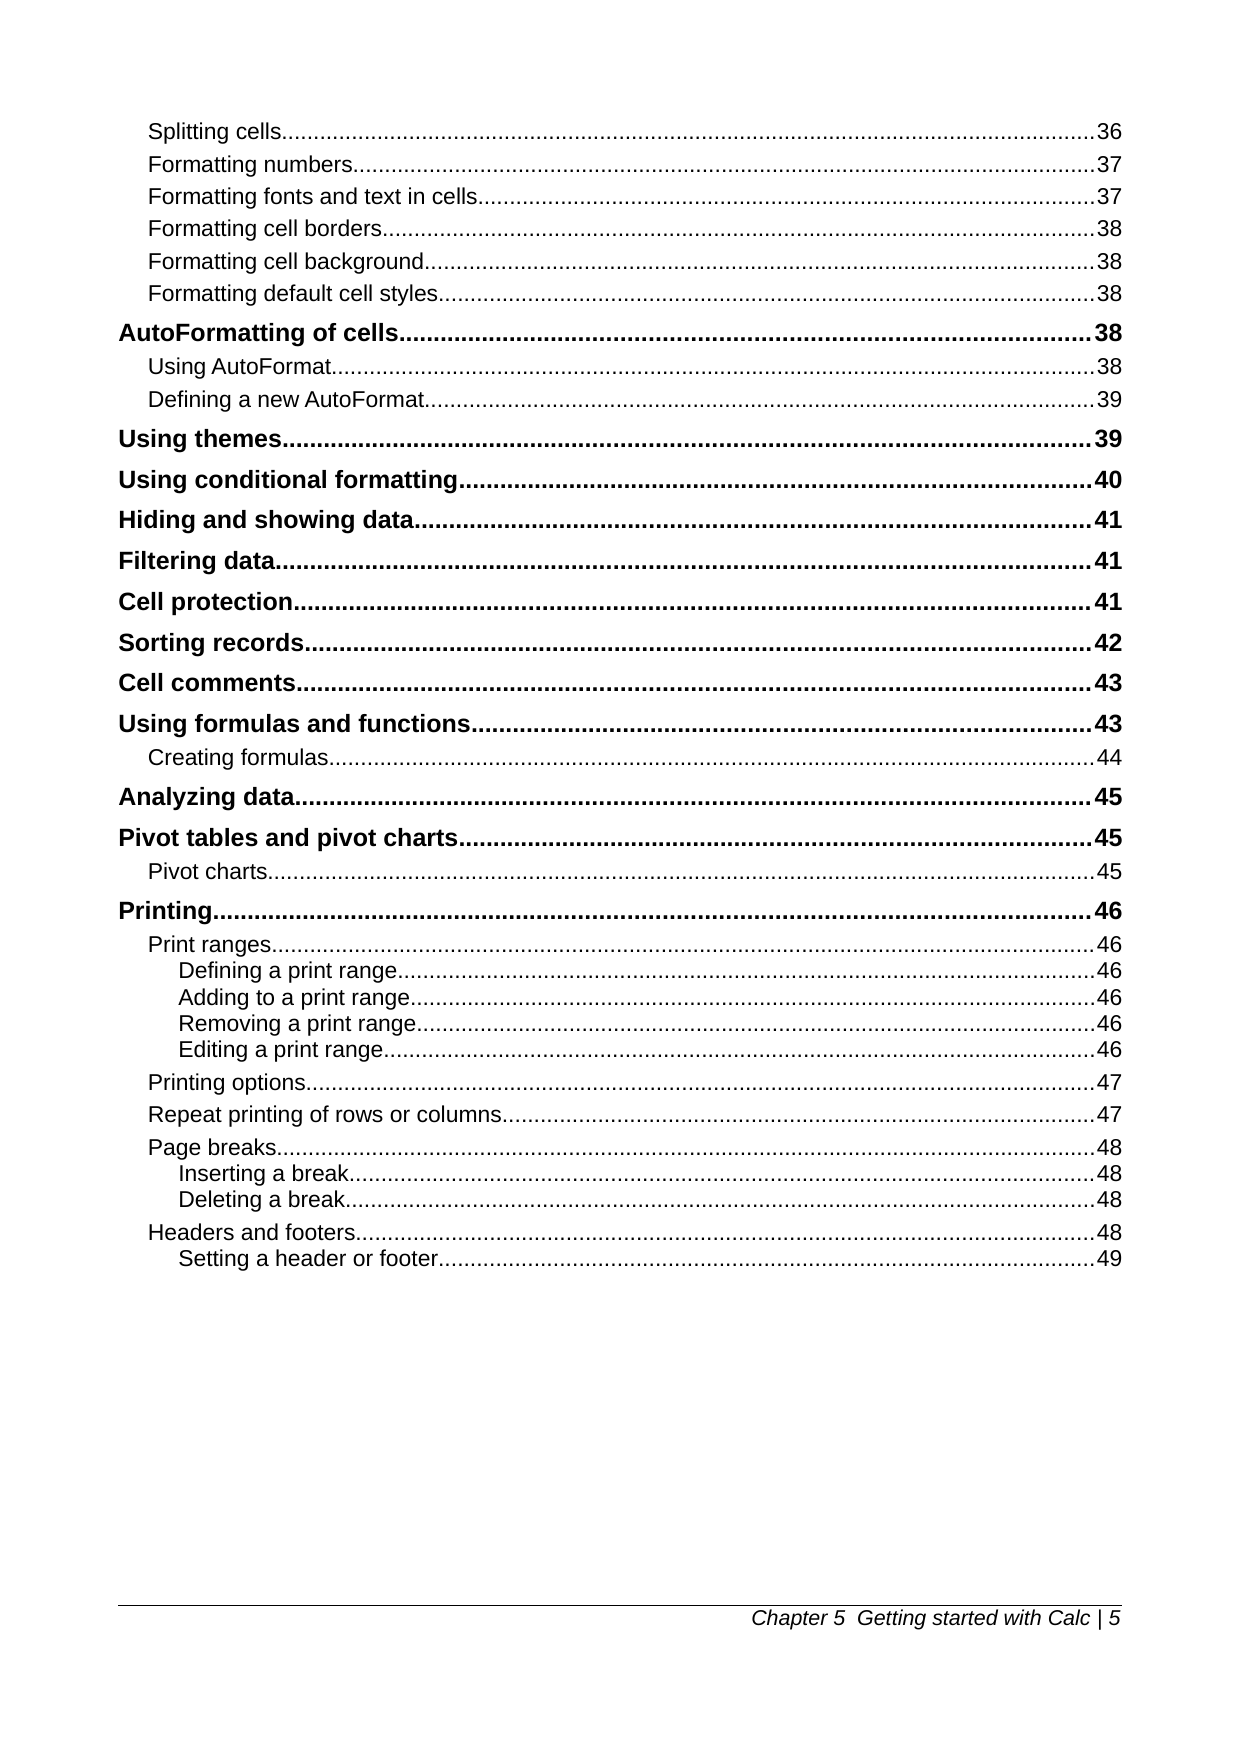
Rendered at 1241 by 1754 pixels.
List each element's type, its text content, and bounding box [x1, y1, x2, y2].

text Defining a new AutoFormat 39 [148, 386, 1122, 412]
text Sorting records 42 [118, 628, 1122, 656]
text Inserting a break 48 [178, 1160, 1122, 1186]
text Pivot charts 45 [148, 858, 1122, 884]
text Splitting cells 36 [148, 118, 1122, 144]
text Formatting cell background 38 [148, 248, 1122, 274]
text Using formulas and functions 43 [118, 709, 1122, 738]
text Using AutoFormat 38 [148, 353, 1122, 379]
text Defining a print range 46 [178, 957, 1122, 983]
text Formatting numbers 37 [148, 151, 1122, 177]
text Formatting fonts and text in cells 37 [148, 183, 1122, 209]
text Filtering data 41 [118, 546, 1122, 575]
text Using conditional formatting 40 [118, 465, 1122, 493]
text Cell protection 41 [118, 587, 1122, 616]
text Formatting cell borders 38 [148, 215, 1122, 242]
text AutoFormatting of cells 38 [118, 318, 1122, 347]
text Adding to a print range 46 [178, 983, 1122, 1010]
text Setting a header or footer 49 [178, 1245, 1122, 1271]
text Hiding and showing data 41 [118, 505, 1122, 534]
text Print ranges 46 [148, 931, 1122, 957]
text Page breaks 48 [148, 1133, 1122, 1160]
text Formatting default cell styles 38 [148, 280, 1122, 306]
text Analyzing data 45 [118, 782, 1122, 811]
text Using themes 39 [118, 424, 1122, 453]
text Printing options 47 [148, 1069, 1122, 1095]
text Pivot tables and pivot charts 45 [118, 823, 1122, 852]
text Removing a print range 46 [178, 1010, 1122, 1036]
text Cell comments 43 [118, 668, 1122, 697]
text Editing a print range 46 [178, 1036, 1122, 1063]
text Repeat printing of rows or columns 47 [148, 1101, 1122, 1127]
text Deleting a break 48 [178, 1186, 1122, 1212]
text Headers and footers 48 [148, 1218, 1122, 1245]
text Creating formulas 44 [148, 744, 1122, 770]
text Printing 46 [118, 896, 1122, 925]
